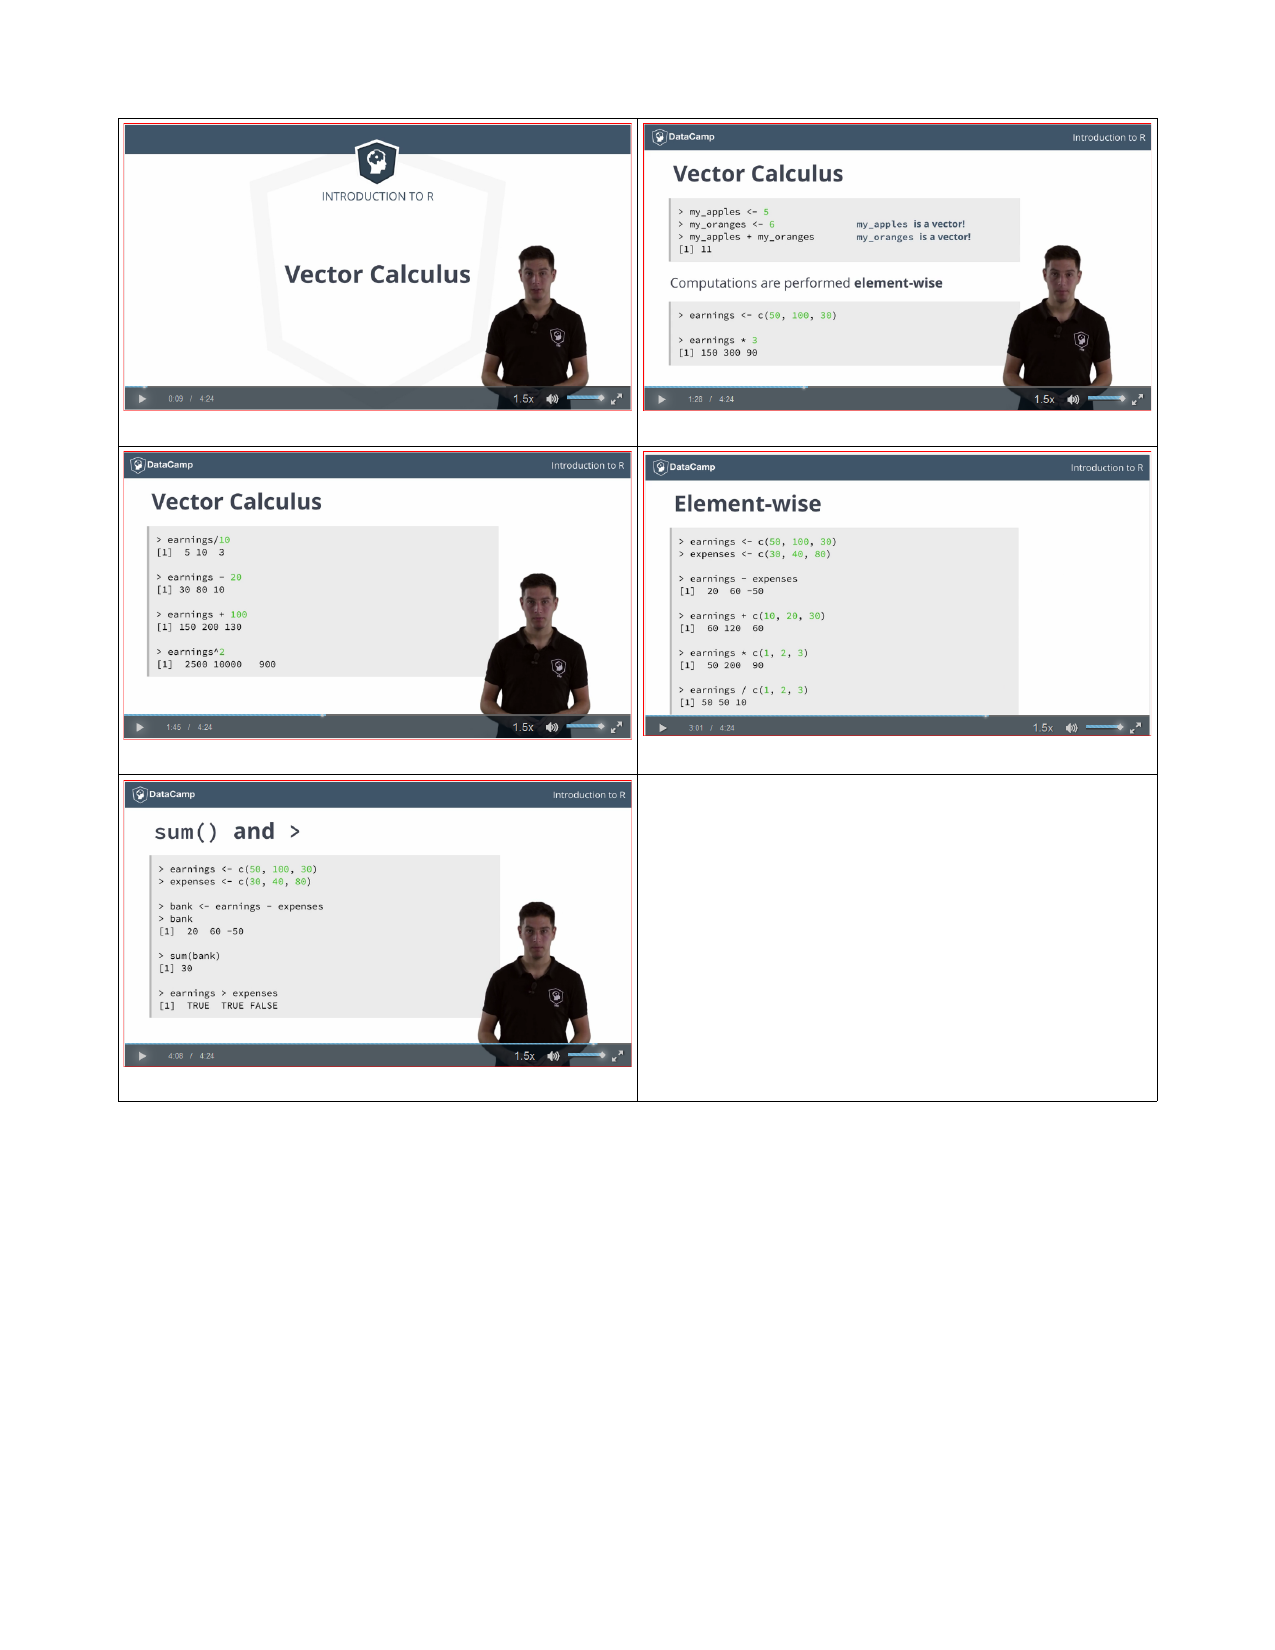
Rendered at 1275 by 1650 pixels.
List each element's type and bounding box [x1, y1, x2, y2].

table_cell [119, 447, 637, 774]
table_header [638, 119, 1157, 446]
picture [123, 451, 632, 740]
table_header [119, 119, 637, 446]
table_cell [119, 775, 637, 1101]
table_cell [638, 775, 1157, 1101]
picture [643, 123, 1152, 411]
picture [643, 451, 1152, 736]
table_cell [638, 447, 1157, 774]
picture [123, 780, 632, 1067]
picture [123, 123, 632, 411]
